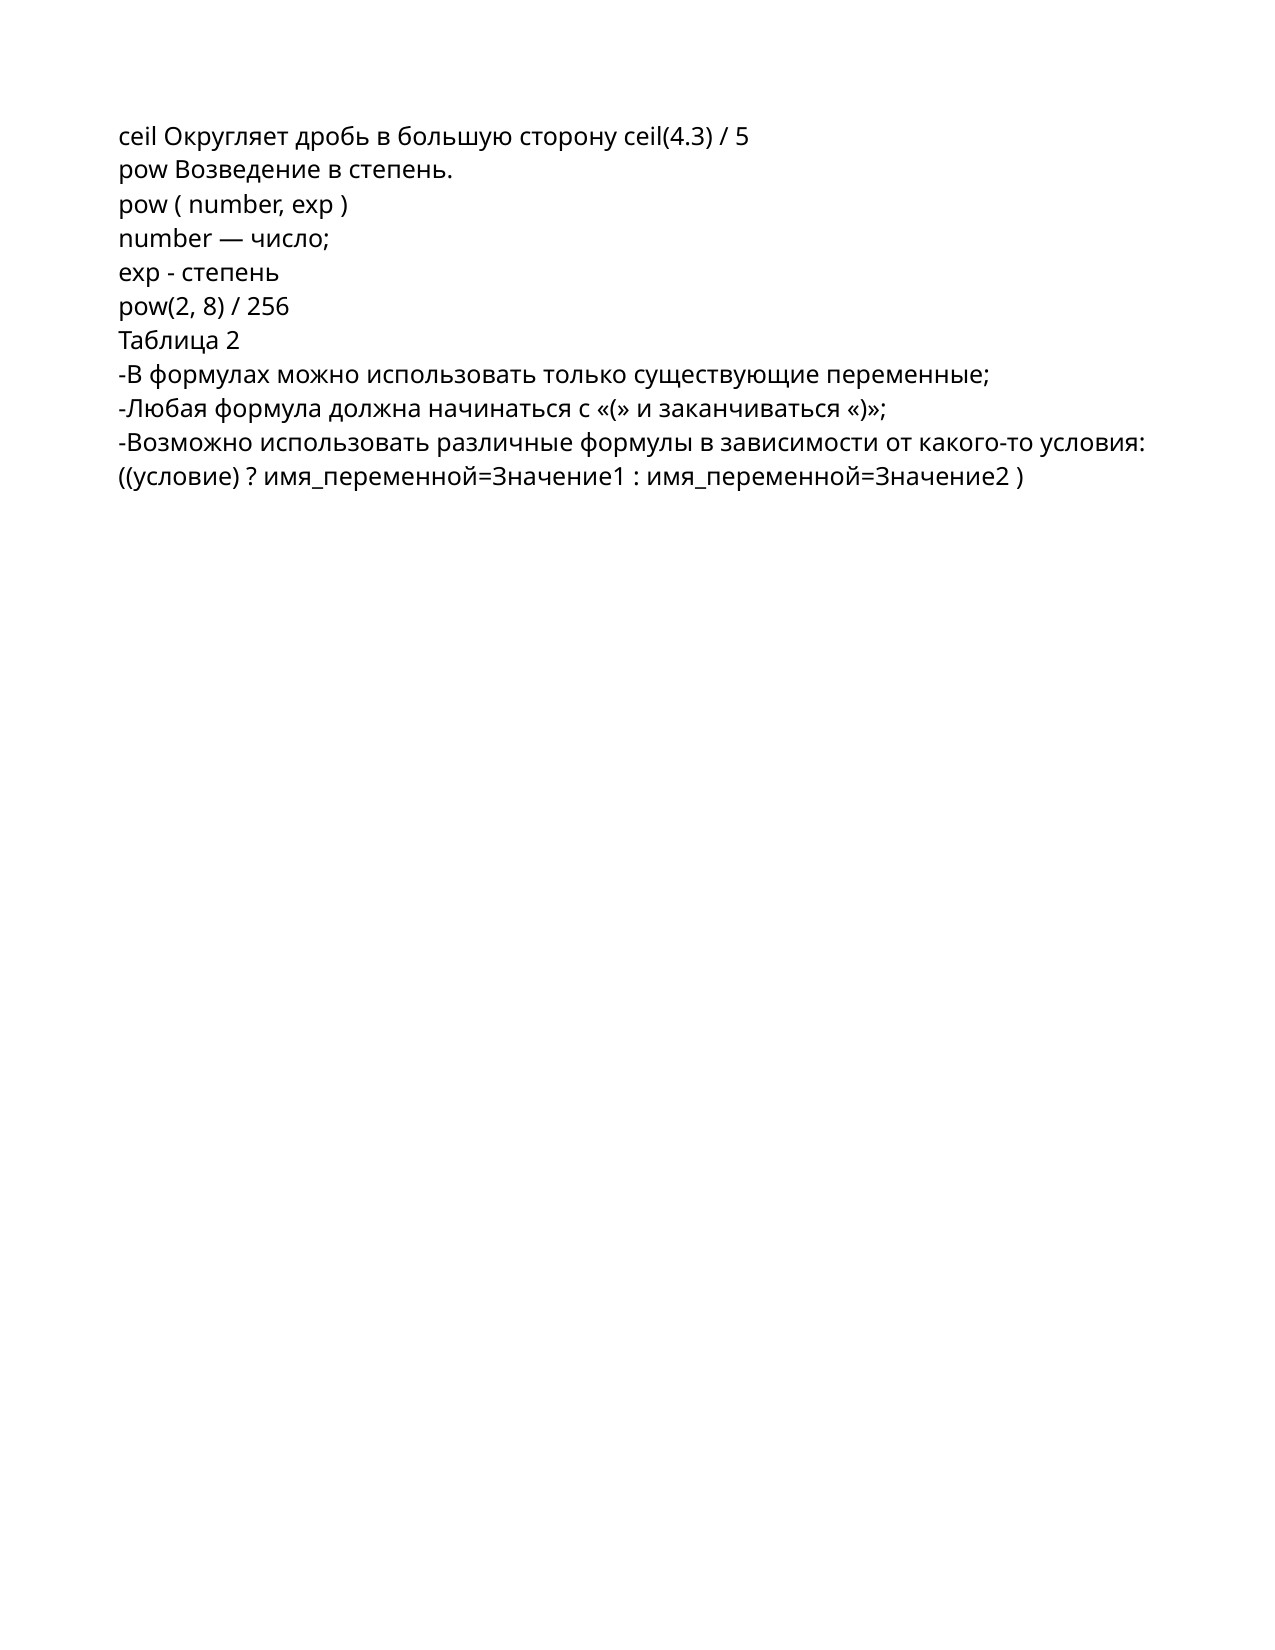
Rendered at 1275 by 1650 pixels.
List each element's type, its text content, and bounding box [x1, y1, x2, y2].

text -В формулах можно использовать только существующие переменные; [118, 357, 1157, 391]
text Таблица 2 [118, 322, 1157, 357]
text -Любая формула должна начинаться с «(» и заканчиваться «)»; [118, 391, 1157, 425]
text number — число; [118, 220, 1157, 254]
text ceil Округляет дробь в большую сторону ceil(4.3) / 5 [118, 118, 1157, 152]
text pow ( number, exp ) [118, 186, 1157, 220]
text ((условие) ? имя_переменной=Значение1 : имя_переменной=Значение2 ) [118, 459, 1157, 493]
text exp - степень [118, 254, 1157, 288]
text pow(2, 8) / 256 [118, 288, 1157, 322]
text -Возможно использовать различные формулы в зависимости от какого-то условия: [118, 425, 1157, 459]
text pow Возведение в степень. [118, 152, 1157, 186]
